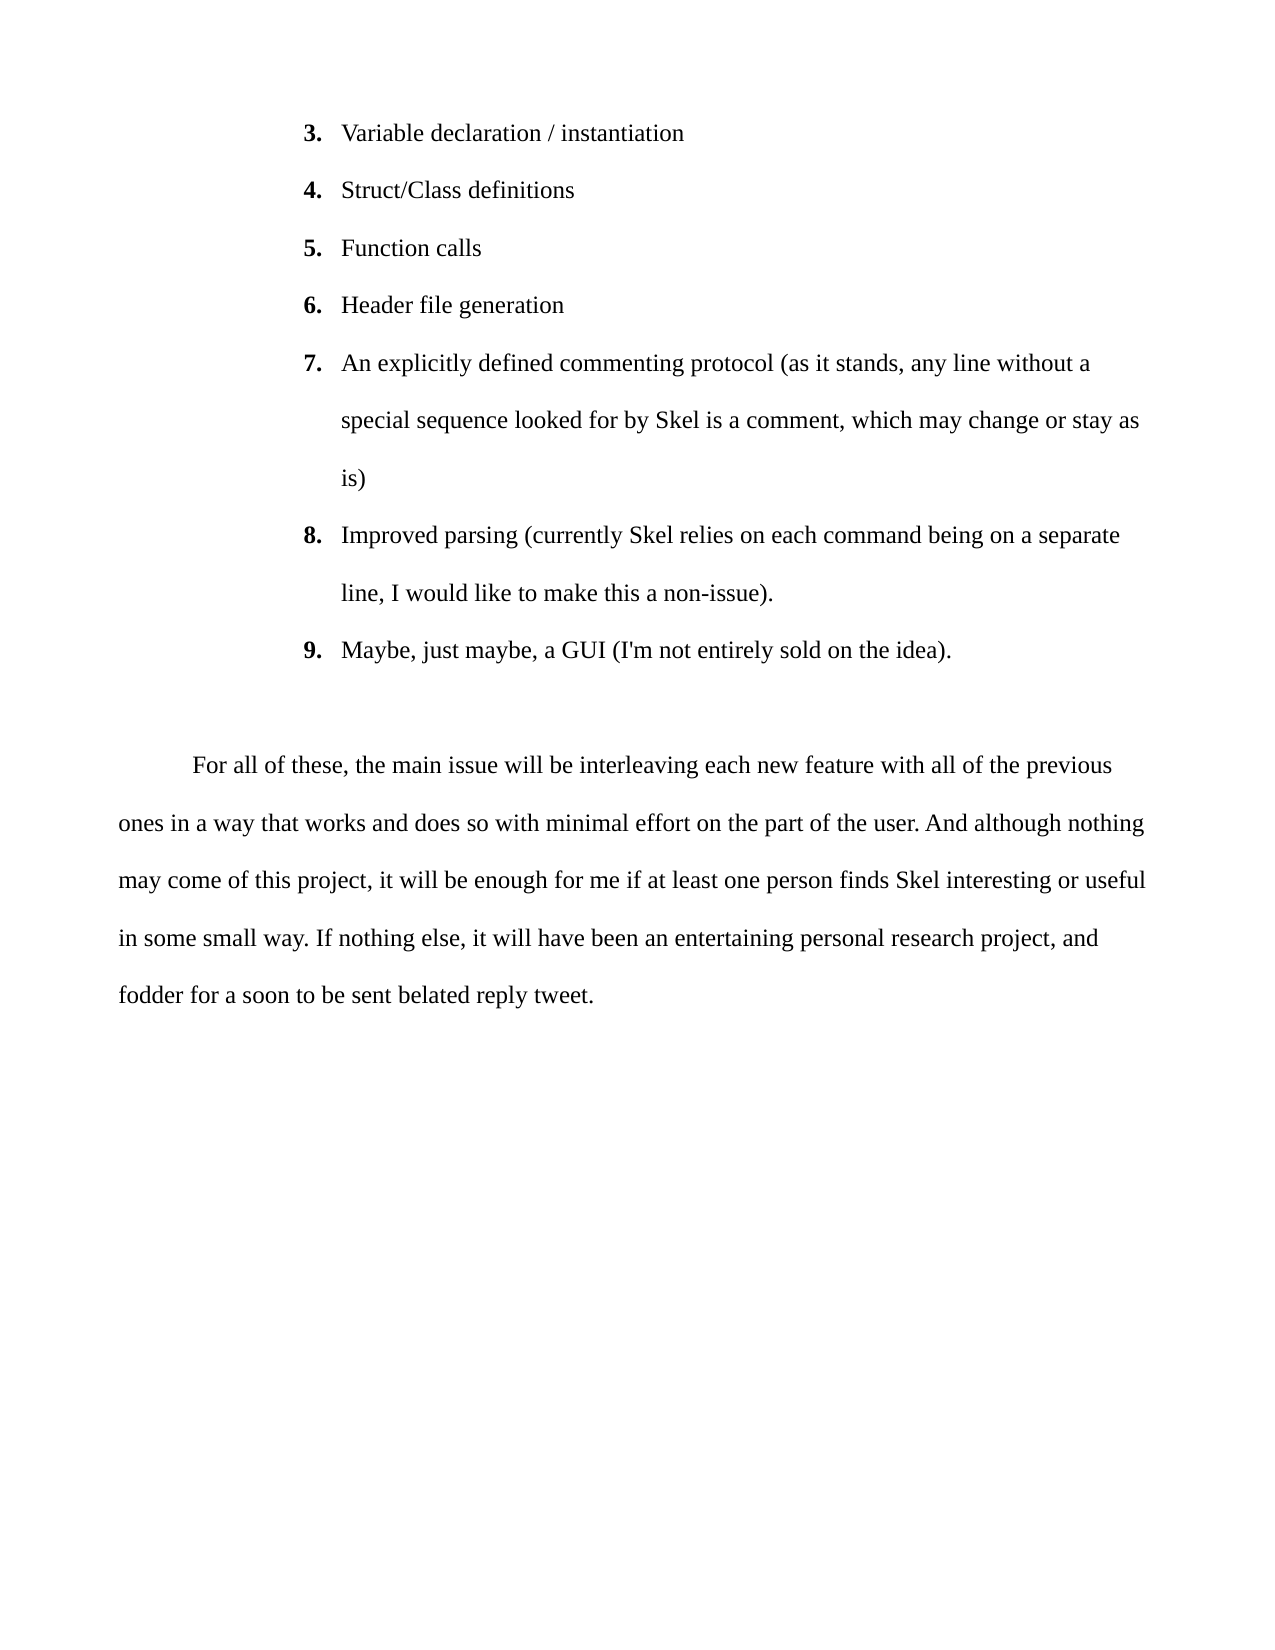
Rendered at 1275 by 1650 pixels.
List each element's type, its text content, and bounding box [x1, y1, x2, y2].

text For all of these, the main issue will be interleaving each new feature with all of the previous ones in a way that works and does so with minimal effort on the part of the user. And although nothing may come of this project, it will be enough for me if at least one person finds Skel interesting or useful in some small way. If nothing else, it will have been an entertaining personal research project, and fodder for a soon to be sent belated reply tweet. [118, 751, 1157, 1009]
list Header file generation [303, 291, 1157, 319]
list An explicitly defined commenting protocol (as it stands, any line without a special sequence looked for by Skel is a comment, which may change or stay as is) [303, 348, 1157, 492]
list Struct/Class definitions [303, 176, 1157, 204]
list Function calls [303, 233, 1157, 262]
list Improved parsing (currently Skel relies on each command being on a separate line, I would like to make this a non-issue). [303, 521, 1157, 607]
list Maybe, just maybe, a GUI (I'm not entirely sold on the idea). [303, 636, 1157, 664]
list Variable declaration / instantiation [303, 118, 1157, 147]
